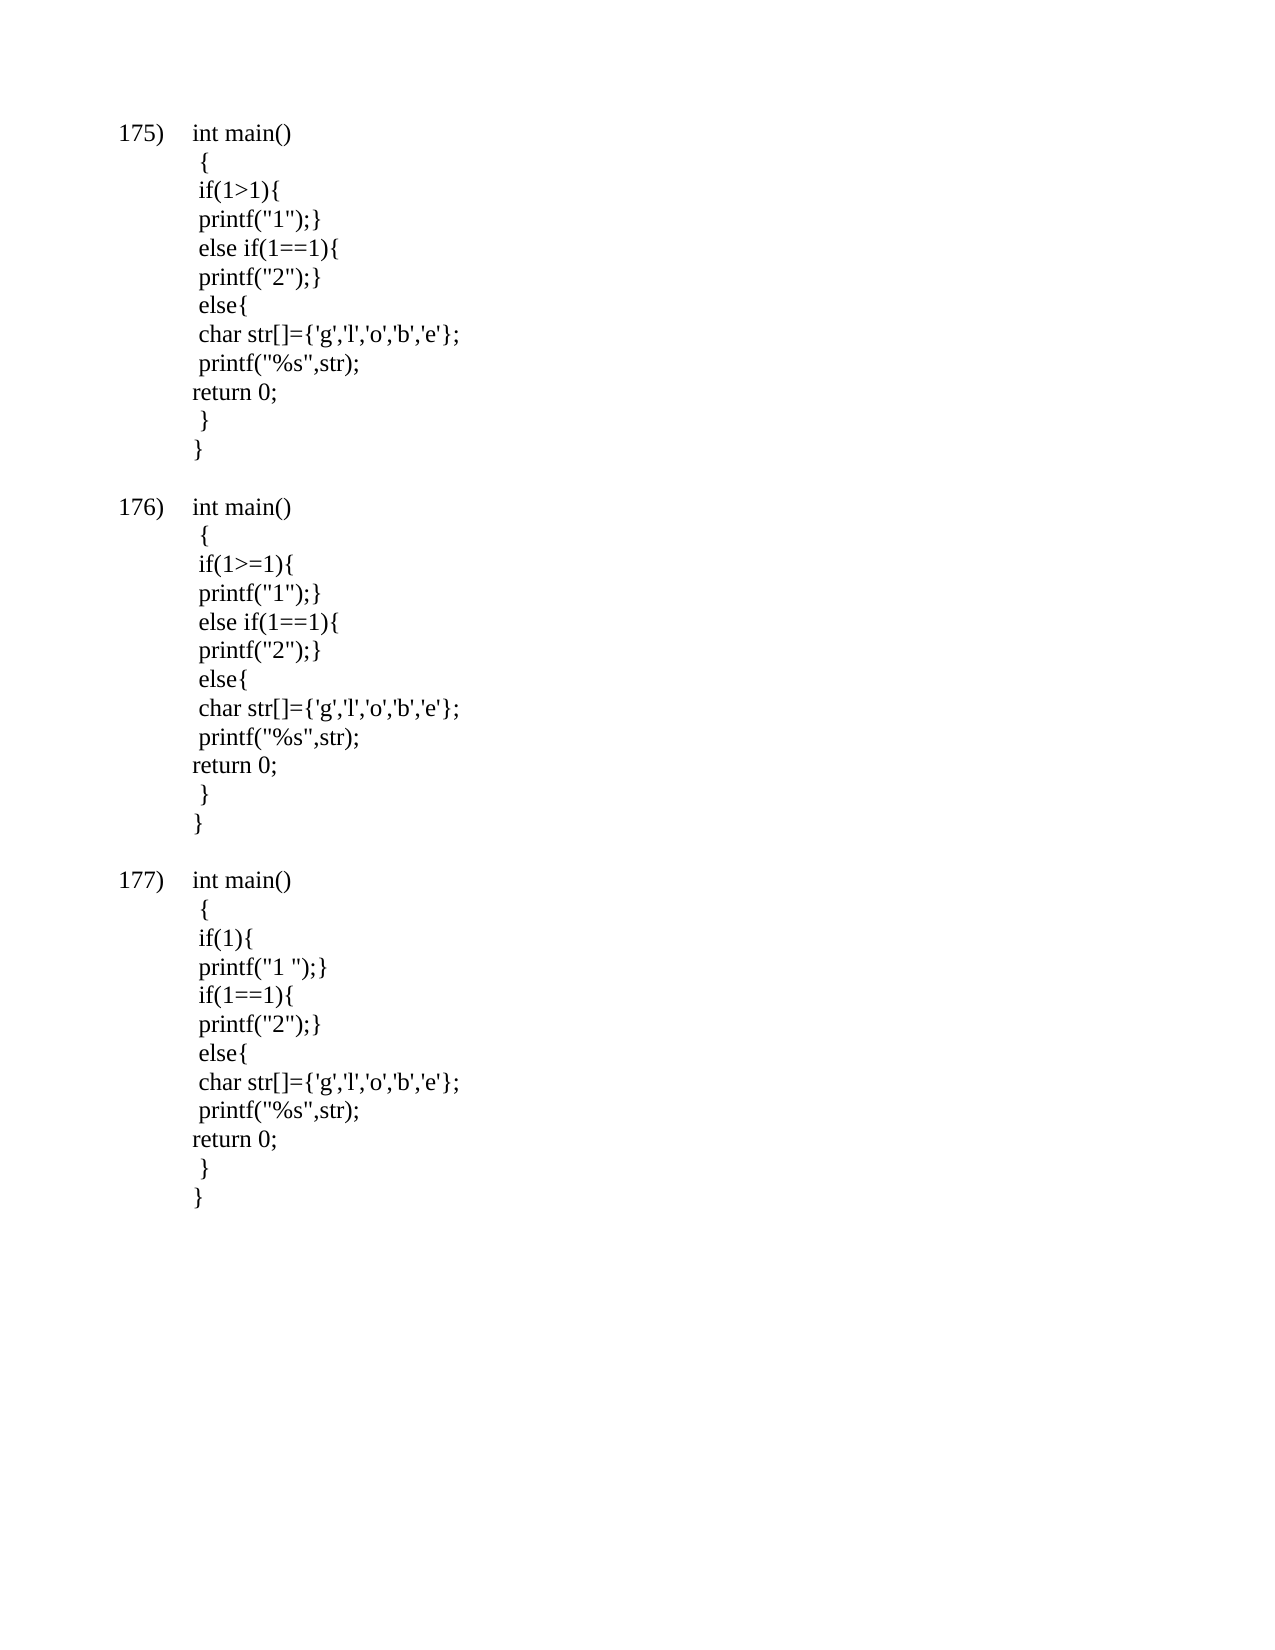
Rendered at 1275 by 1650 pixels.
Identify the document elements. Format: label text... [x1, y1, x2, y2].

text if(1>1){ [118, 176, 1157, 204]
text printf("1");} [118, 578, 1157, 607]
text printf("%s",str); [118, 722, 1157, 751]
text char str[]={'g','l','o','b','e'}; [118, 693, 1157, 722]
text else{ [118, 1038, 1157, 1067]
text else{ [118, 291, 1157, 319]
text char str[]={'g','l','o','b','e'}; [118, 319, 1157, 348]
text } [118, 779, 1157, 808]
text printf("%s",str); [118, 1096, 1157, 1124]
text } [118, 1153, 1157, 1182]
text } [118, 434, 1157, 463]
text printf("1 ");} [118, 952, 1157, 981]
text return 0; [118, 377, 1157, 406]
text else if(1==1){ [118, 233, 1157, 262]
text printf("1");} [118, 204, 1157, 233]
text } [118, 406, 1157, 434]
text { [118, 894, 1157, 923]
text 176) int main() [118, 492, 1157, 521]
text { [118, 521, 1157, 549]
text printf("2");} [118, 636, 1157, 664]
text printf("2");} [118, 1009, 1157, 1038]
text return 0; [118, 751, 1157, 779]
text } [118, 1182, 1157, 1211]
text printf("2");} [118, 262, 1157, 291]
text else if(1==1){ [118, 607, 1157, 636]
text if(1){ [118, 923, 1157, 952]
text printf("%s",str); [118, 348, 1157, 377]
text if(1==1){ [118, 981, 1157, 1009]
text char str[]={'g','l','o','b','e'}; [118, 1067, 1157, 1096]
text if(1>=1){ [118, 549, 1157, 578]
text 177) int main() [118, 866, 1157, 894]
text return 0; [118, 1124, 1157, 1153]
text { [118, 147, 1157, 176]
text } [118, 808, 1157, 837]
text else{ [118, 664, 1157, 693]
text 175) int main() [118, 118, 1157, 147]
